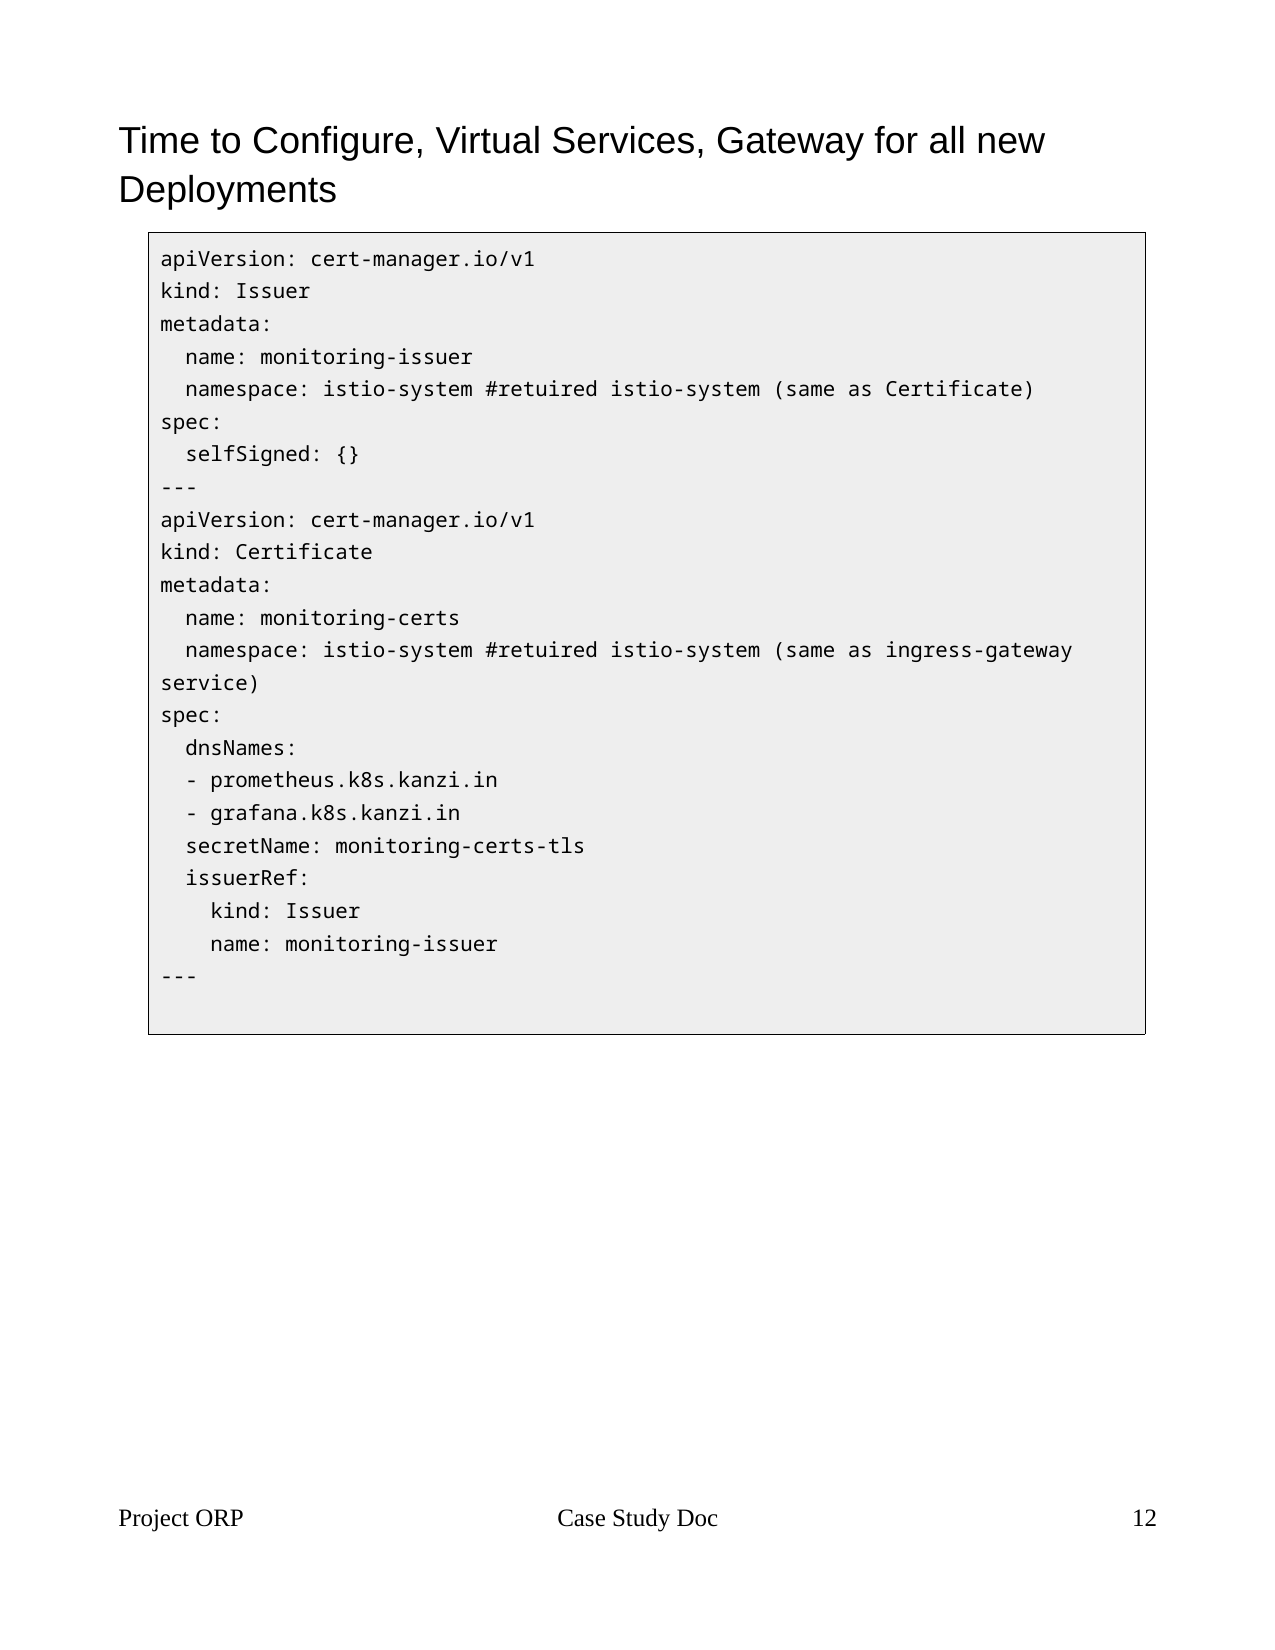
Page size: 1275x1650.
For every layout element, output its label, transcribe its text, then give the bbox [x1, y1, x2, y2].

text kind: Issuer [149, 264, 1145, 297]
text namespace: istio-system #retuired istio-system (same as ingress-gateway service) [149, 623, 1145, 688]
text - grafana.k8s.kanzi.in [149, 786, 1145, 819]
text Time to Configure, Virtual Services, Gateway for all new Deployments [118, 118, 1157, 211]
text --- [149, 949, 1145, 982]
text kind: Issuer [149, 884, 1145, 917]
text name: monitoring-certs [149, 591, 1145, 623]
text namespace: istio-system #retuired istio-system (same as Certificate) [149, 362, 1145, 395]
text secretName: monitoring-certs-tls [149, 819, 1145, 851]
text --- [149, 460, 1145, 493]
text metadata: [149, 558, 1145, 591]
text apiVersion: cert-manager.io/v1 [149, 493, 1145, 525]
text - prometheus.k8s.kanzi.in [149, 753, 1145, 786]
text spec: [149, 688, 1145, 721]
text apiVersion: cert-manager.io/v1 [149, 233, 1145, 264]
text name: monitoring-issuer [149, 917, 1145, 949]
text metadata: [149, 297, 1145, 330]
text name: monitoring-issuer [149, 330, 1145, 362]
text dnsNames: [149, 721, 1145, 753]
text issuerRef: [149, 851, 1145, 884]
text kind: Certificate [149, 525, 1145, 558]
text spec: [149, 395, 1145, 427]
text selfSigned: {} [149, 427, 1145, 460]
